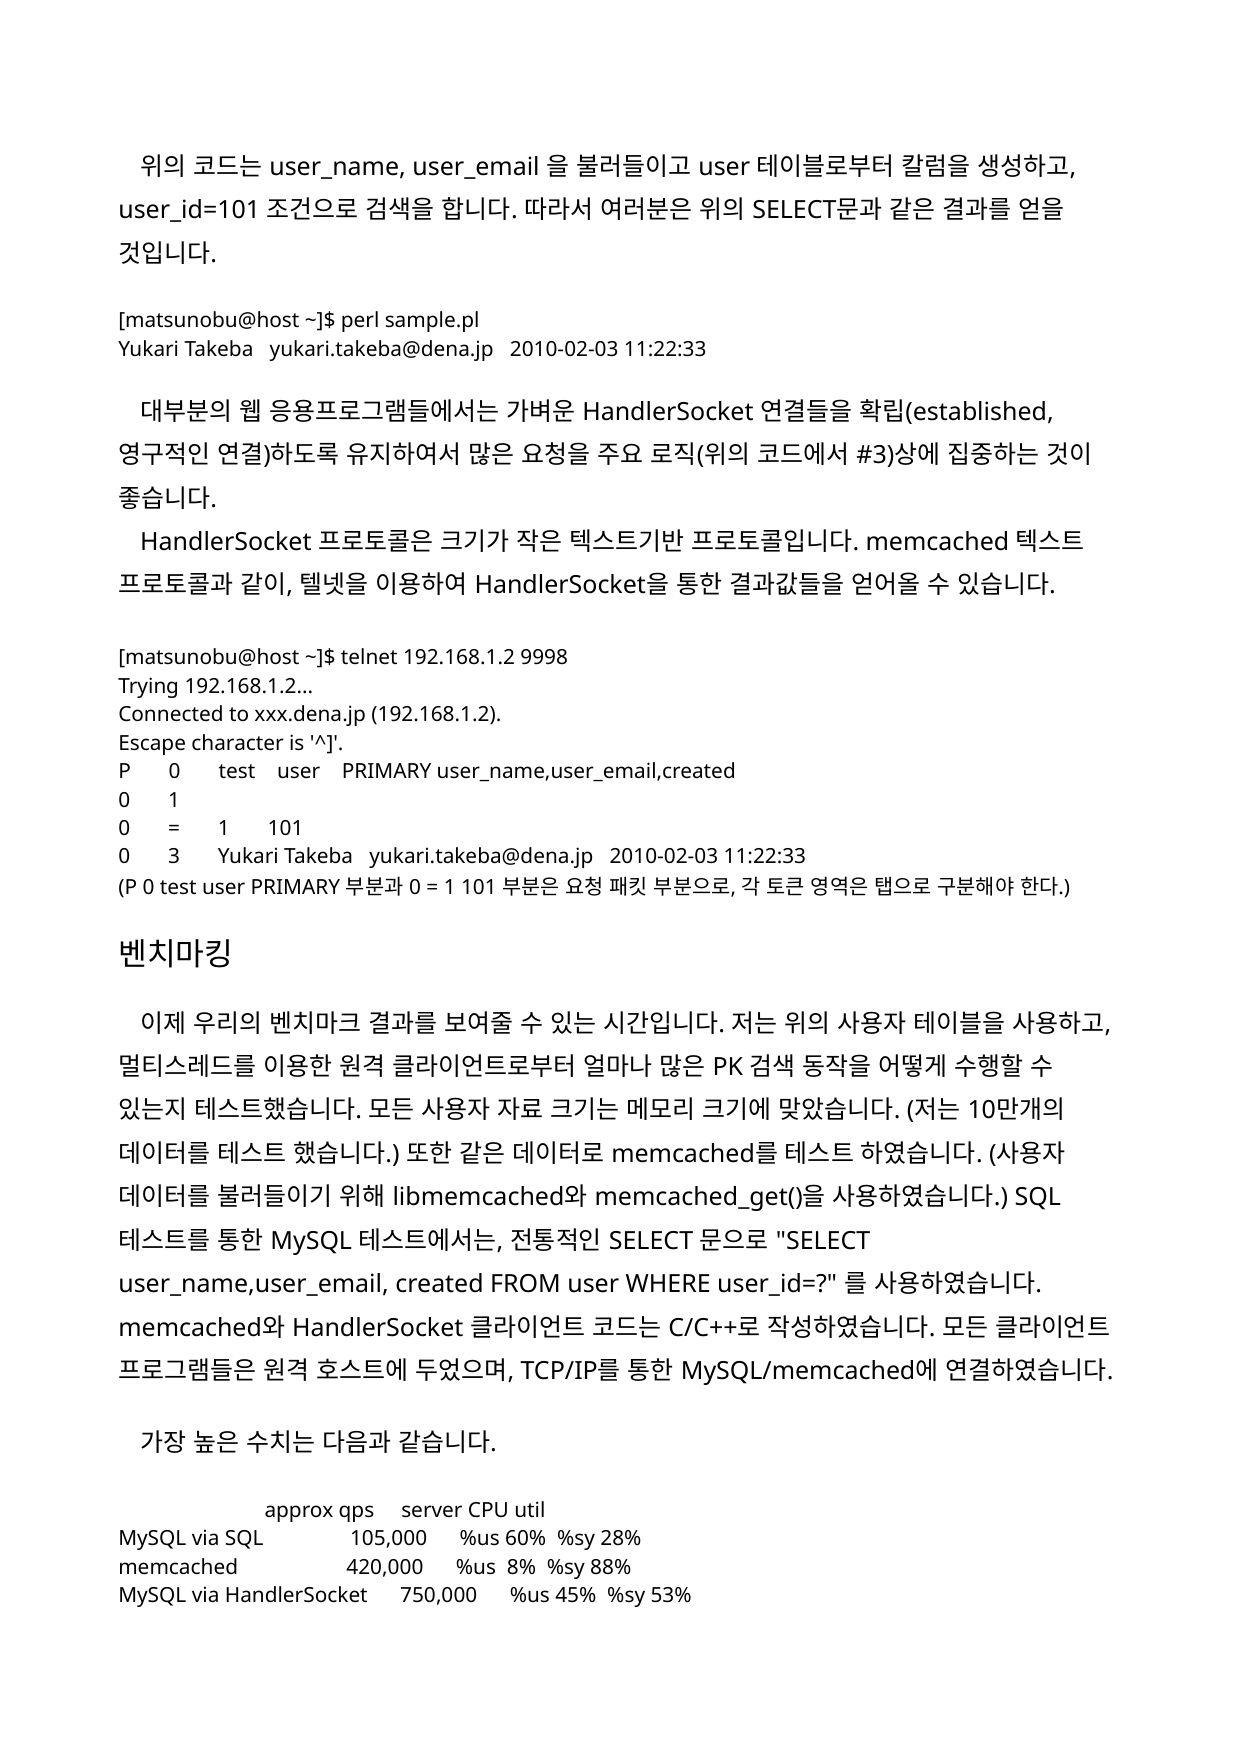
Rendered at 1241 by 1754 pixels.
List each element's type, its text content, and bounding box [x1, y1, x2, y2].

text Escape character is '^]'. [118, 728, 1122, 756]
text 위의 코드는 user_name, user_email 을 불러들이고 user 테이블로부터 칼럼을 생성하고, user_id=101 조건으로 검색을 합니다. 따라서 여러분은 위의 SELECT문과 같은 결과를 얻을 것입니다. [118, 147, 1122, 270]
text P 0 test user PRIMARY user_name,user_email,created [118, 756, 1122, 785]
text memcached 420,000 %us 8% %sy 88% [118, 1552, 1122, 1580]
text (P 0 test user PRIMARY 부분과 0 = 1 101 부분은 요청 패킷 부분으로, 각 토큰 영역은 탭으로 구분해야 한다.) [118, 870, 1122, 900]
text Trying 192.168.1.2... [118, 671, 1122, 699]
text Connected to xxx.dena.jp (192.168.1.2). [118, 699, 1122, 728]
text MySQL via HandlerSocket 750,000 %us 45% %sy 53% [118, 1580, 1122, 1609]
text [matsunobu@host ~]$ perl sample.pl [118, 306, 1122, 334]
text MySQL via SQL 105,000 %us 60% %sy 28% [118, 1523, 1122, 1552]
text Yukari Takeba yukari.takeba@dena.jp 2010-02-03 11:22:33 [118, 334, 1122, 362]
text approx qps server CPU util [118, 1495, 1122, 1523]
text 벤치마킹 [118, 929, 1122, 974]
text 대부분의 웹 응용프로그램들에서는 가벼운 HandlerSocket 연결들을 확립(established, 영구적인 연결)하도록 유지하여서 많은 요청을 주요 로직(위의 코드에서 #3)상에 집중하는 것이 좋습니다. [118, 391, 1122, 514]
text 이제 우리의 벤치마크 결과를 보여줄 수 있는 시간입니다. 저는 위의 사용자 테이블을 사용하고, 멀티스레드를 이용한 원격 클라이언트로부터 얼마나 많은 PK 검색 동작을 어떻게 수행할 수 있는지 테스트했습니다. 모든 사용자 자료 크기는 메모리 크기에 맞았습니다. (저는 10만개의 데이터를 테스트 했습니다.) 또한 같은 데이터로 memcached를 테스트 하였습니다. (사용자 데이터를 불러들이기 위해 libmemcached와 memcached_get()을 사용하였습니다.) SQL 테스트를 통한 MySQL 테스트에서는, 전통적인 SELECT 문으로 "SELECT user_name,user_email, created FROM user WHERE user_id=?" 를 사용하였습니다. memcached와 HandlerSocket 클라이언트 코드는 C/C++로 작성하였습니다. 모든 클라이언트 프로그램들은 원격 호스트에 두었으며, TCP/IP를 통한 MySQL/memcached에 연결하였습니다. [118, 1003, 1122, 1387]
text HandlerSocket 프로토콜은 크기가 작은 텍스트기반 프로토콜입니다. memcached 텍스트 프로토콜과 같이, 텔넷을 이용하여 HandlerSocket을 통한 결과값들을 얻어올 수 있습니다. [118, 522, 1122, 601]
text 0 3 Yukari Takeba yukari.takeba@dena.jp 2010-02-03 11:22:33 [118, 842, 1122, 870]
text 0 = 1 101 [118, 813, 1122, 842]
text 가장 높은 수치는 다음과 같습니다. [118, 1423, 1122, 1459]
text 0 1 [118, 785, 1122, 813]
text [matsunobu@host ~]$ telnet 192.168.1.2 9998 [118, 642, 1122, 671]
